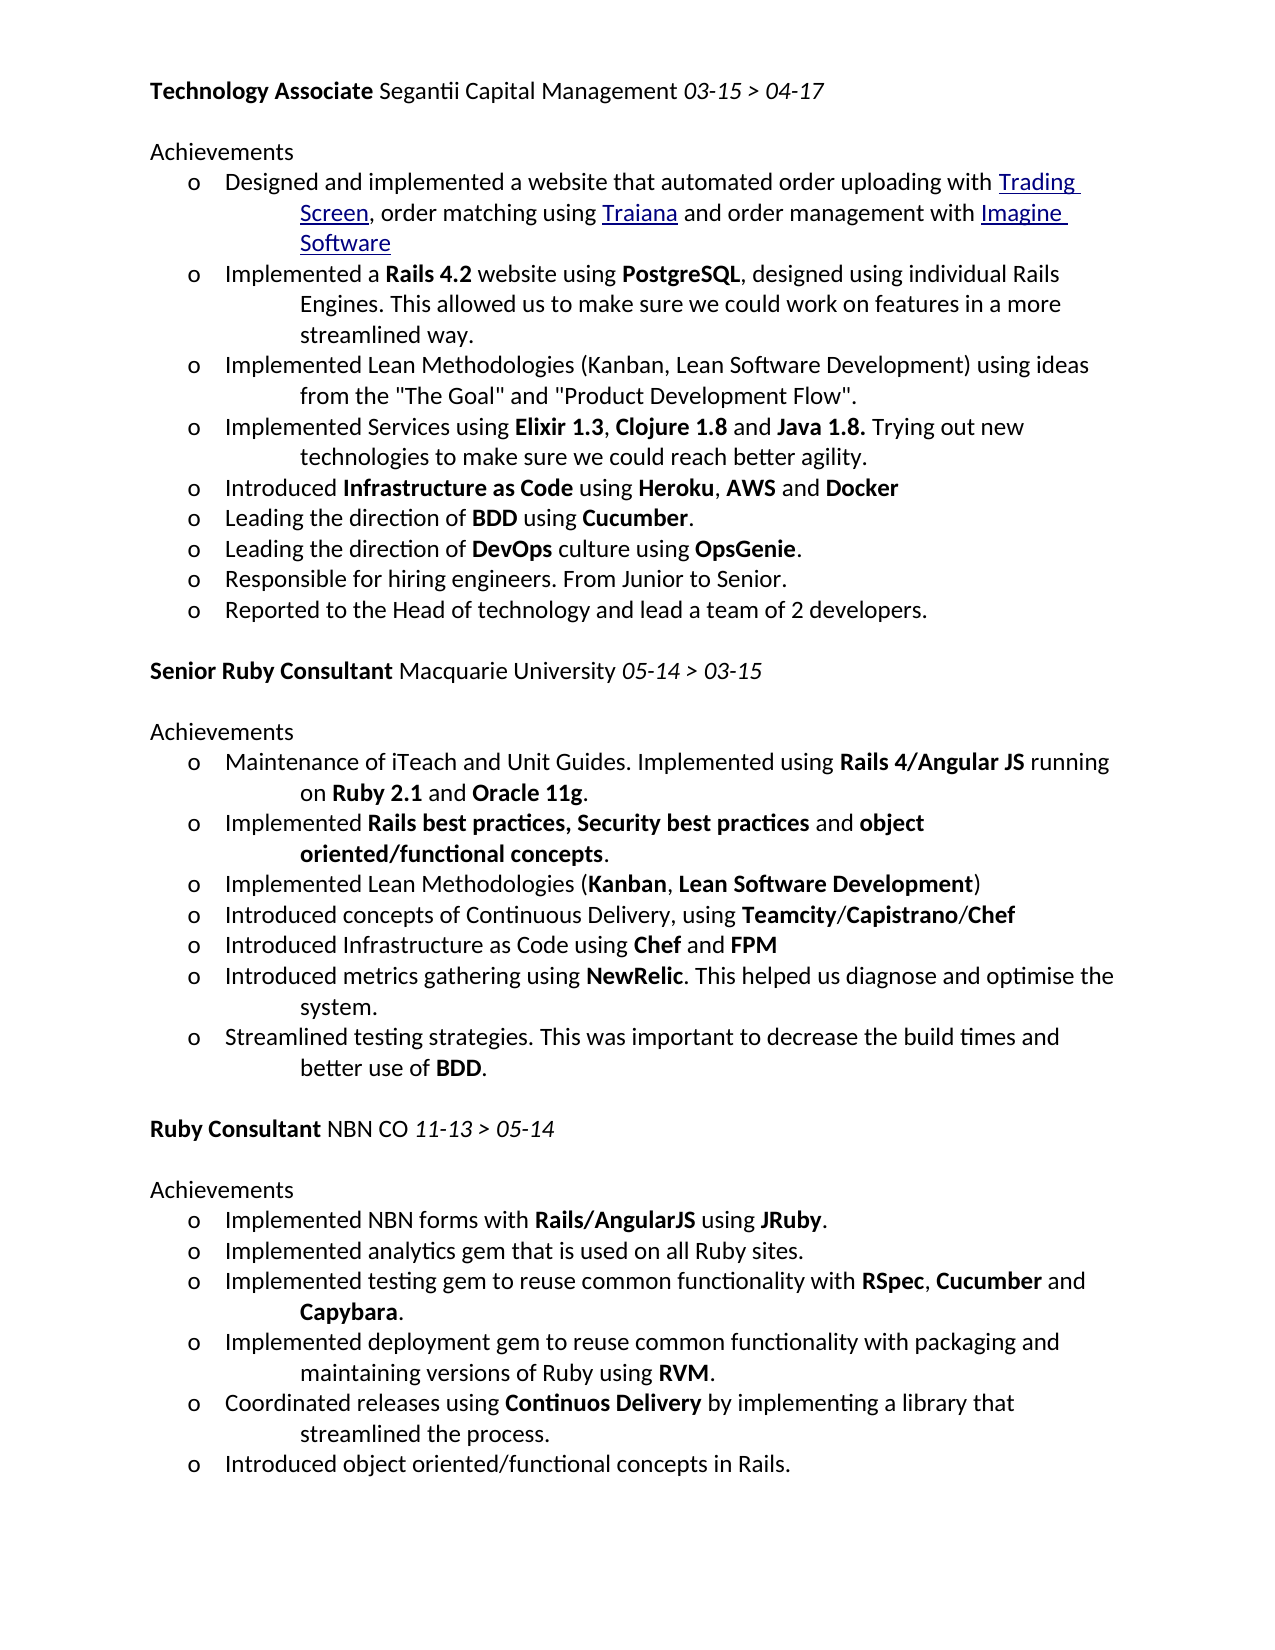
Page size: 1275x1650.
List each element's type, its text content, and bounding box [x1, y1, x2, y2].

list Reported to the Head of technology and lead a team of 2 developers. [187, 594, 1125, 624]
list Introduced concepts of Continuous Delivery, using Teamcity/Capistrano/Chef [187, 899, 1125, 929]
list Maintenance of iTeach and Unit Guides. Implemented using Rails 4/Angular JS running on Ruby 2.1 and Oracle 11g. [187, 746, 1125, 807]
list Coordinated releases using Continuos Delivery by implementing a library that streamlined the process. [187, 1387, 1125, 1448]
list Implemented deployment gem to reuse common functionality with packaging and maintaining versions of Ruby using RVM. [187, 1326, 1125, 1387]
list Leading the direction of DevOps culture using OpsGenie. [187, 533, 1125, 563]
list Leading the direction of BDD using Cucumber. [187, 502, 1125, 533]
text Achievements [150, 716, 1125, 746]
list Introduced Infrastructure as Code using Heroku, AWS and Docker [187, 472, 1125, 502]
text Achievements [150, 136, 1125, 167]
list Responsible for hiring engineers. From Junior to Senior. [187, 563, 1125, 594]
text Senior Ruby Consultant Macquarie University 05-14 > 03-15 [150, 655, 1125, 685]
text Achievements [150, 1174, 1125, 1204]
text Ruby Consultant NBN CO 11-13 > 05-14 [150, 1113, 1125, 1143]
list Introduced Infrastructure as Code using Chef and FPM [187, 929, 1125, 960]
text Technology Associate Segantii Capital Management 03-15 > 04-17 [150, 75, 1125, 106]
list Implemented testing gem to reuse common functionality with RSpec, Cucumber and Capybara. [187, 1265, 1125, 1326]
list Implemented Rails best practices, Security best practices and object oriented/functional concepts. [187, 807, 1125, 868]
list Designed and implemented a website that automated order uploading with Trading Screen, order matching using Traiana and order management with Imagine Software [187, 167, 1125, 258]
list Implemented a Rails 4.2 website using PostgreSQL, designed using individual Rails Engines. This allowed us to make sure we could work on features in a more streamlined way. [187, 258, 1125, 350]
list Streamlined testing strategies. This was important to decrease the build times and better use of BDD. [187, 1021, 1125, 1082]
list Implemented Lean Methodologies (Kanban, Lean Software Development) using ideas from the "The Goal" and "Product Development Flow". [187, 350, 1125, 411]
list Implemented Lean Methodologies (Kanban, Lean Software Development) [187, 868, 1125, 899]
list Implemented NBN forms with Rails/AngularJS using JRuby. [187, 1204, 1125, 1235]
list Implemented Services using Elixir 1.3, Clojure 1.8 and Java 1.8. Trying out new technologies to make sure we could reach better agility. [187, 411, 1125, 472]
list Introduced metrics gathering using NewRelic. This helped us diagnose and optimise the system. [187, 960, 1125, 1021]
list Implemented analytics gem that is used on all Ruby sites. [187, 1235, 1125, 1265]
list Introduced object oriented/functional concepts in Rails. [187, 1448, 1125, 1479]
